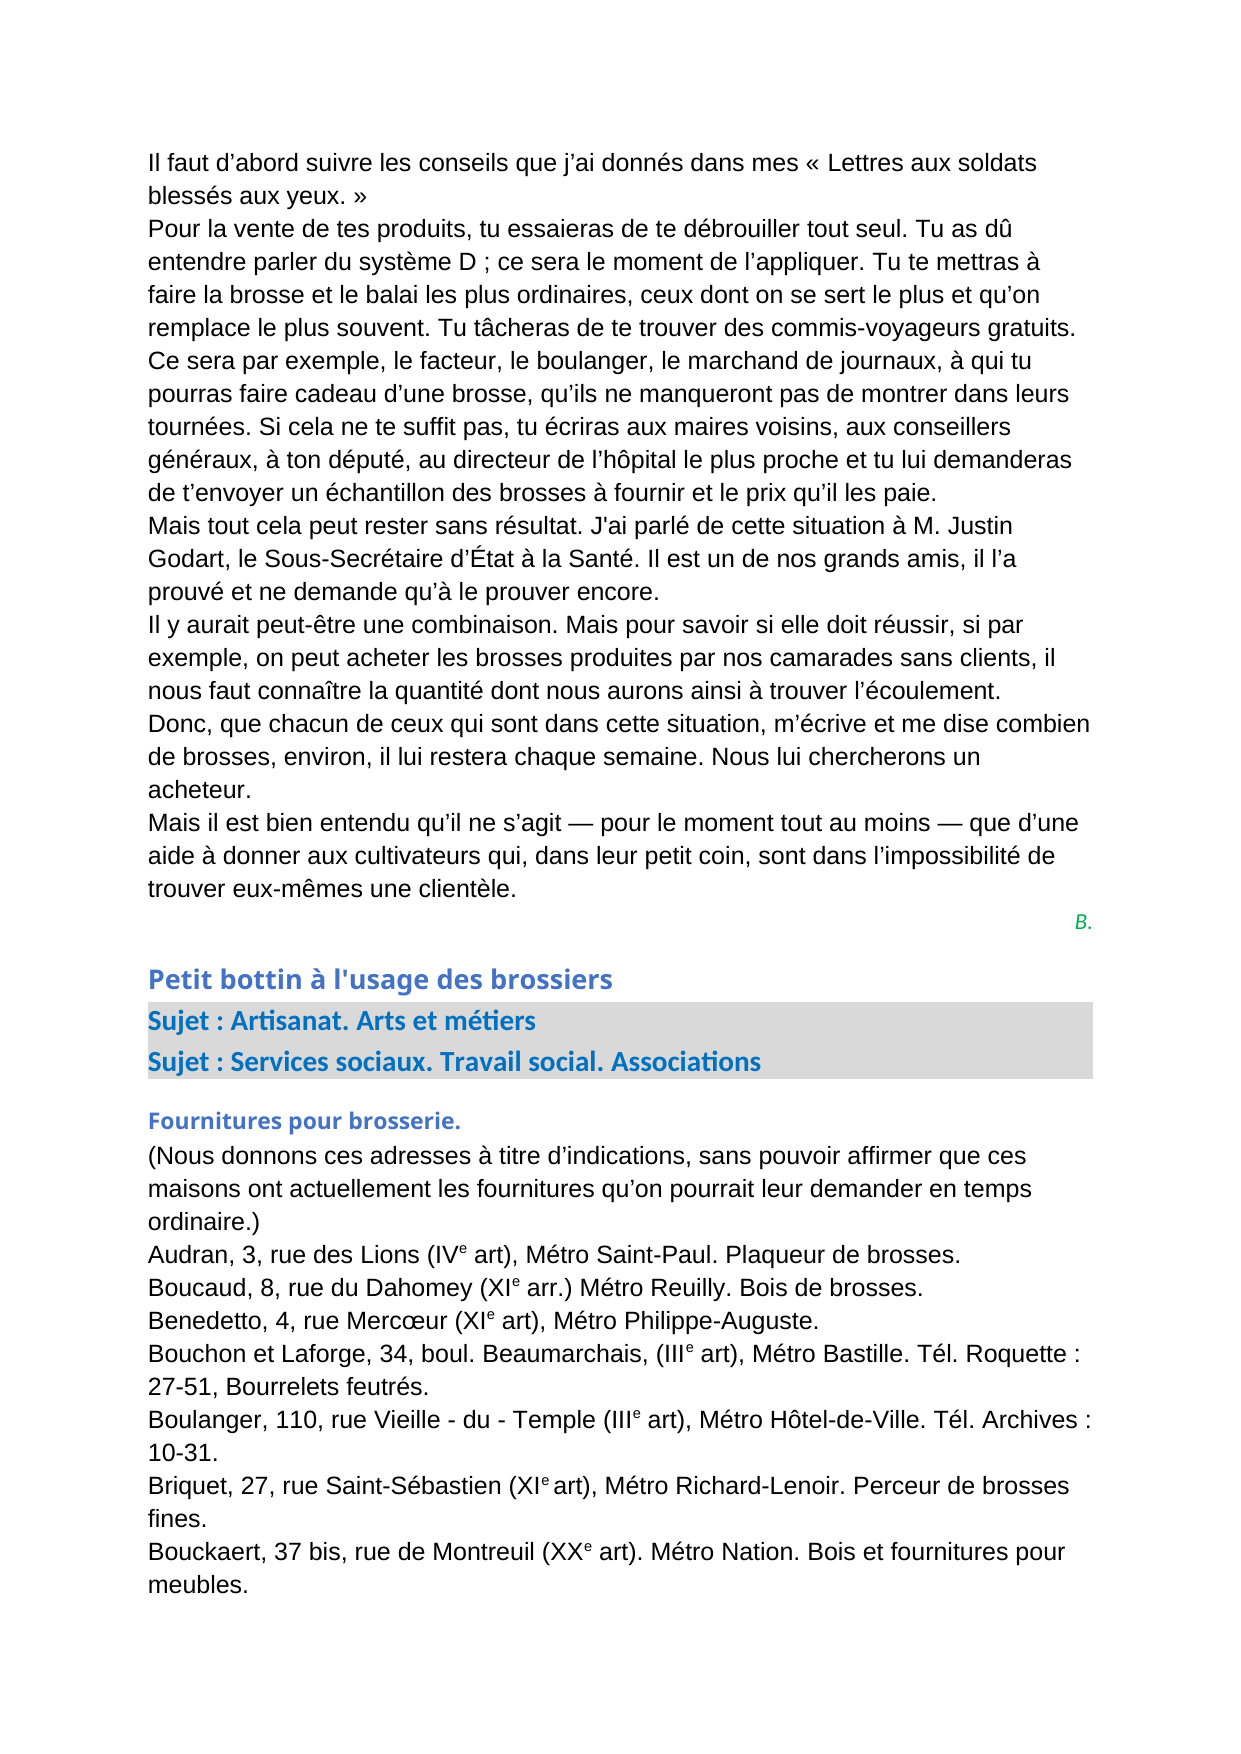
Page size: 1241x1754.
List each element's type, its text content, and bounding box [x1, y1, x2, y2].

text Bouckaert, 37 bis, rue de Montreuil (XXe art). Métro Nation. Bois et fournitures pour meubles. [148, 1537, 1093, 1599]
text Audran, 3, rue des Lions (IVe art), Métro Saint-Paul. Plaqueur de brosses. [148, 1240, 1093, 1269]
text Donc, que chacun de ceux qui sont dans cette situation, m’écrive et me dise combien de brosses, environ, il lui restera chaque semaine. Nous lui chercherons un acheteur. [148, 709, 1093, 804]
text Sujet : Services sociaux. Travail social. Associations [148, 1043, 1093, 1079]
text Il faut d’abord suivre les conseils que j’ai donnés dans mes « Lettres aux soldats blessés aux yeux. » [148, 148, 1093, 209]
text Bouchon et Laforge, 34, boul. Beaumarchais, (IIIe art), Métro Bastille. Tél. Roquette : 27-51, Bourrelets feutrés. [148, 1339, 1093, 1401]
text Boucaud, 8, rue du Dahomey (XIe arr.) Métro Reuilly. Bois de brosses. [148, 1273, 1093, 1302]
text (Nous donnons ces adresses à titre d’indications, sans pouvoir affirmer que ces maisons ont actuellement les fournitures qu’on pourrait leur demander en temps ordinaire.) [148, 1141, 1093, 1236]
text Mais tout cela peut rester sans résultat. J'ai parlé de cette situation à M. Justin Godart, le Sous-Secrétaire d’État à la Santé. Il est un de nos grands amis, il l’a prouvé et ne demande qu’à le prouver encore. [148, 511, 1093, 606]
text B. [148, 907, 1093, 935]
text Benedetto, 4, rue Mercœur (XIe art), Métro Philippe-Auguste. [148, 1306, 1093, 1335]
text Briquet, 27, rue Saint-Sébastien (XIe art), Métro Richard-Lenoir. Perceur de brosses fines. [148, 1471, 1093, 1533]
text Mais il est bien entendu qu’il ne s’agit — pour le moment tout au moins — que d’une aide à donner aux cultivateurs qui, dans leur petit coin, sont dans l’impossibilité de trouver eux-mêmes une clientèle. [148, 808, 1093, 903]
subtitle Petit bottin à l'usage des brossiers [148, 960, 1093, 997]
text Sujet : Artisanat. Arts et métiers [148, 1002, 1093, 1038]
text Il y aurait peut-être une combinaison. Mais pour savoir si elle doit réussir, si par exemple, on peut acheter les brosses produites par nos camarades sans clients, il nous faut connaître la quantité dont nous aurons ainsi à trouver l’écoulement. [148, 610, 1093, 705]
text Pour la vente de tes produits, tu essaieras de te débrouiller tout seul. Tu as dû entendre parler du système D ; ce sera le moment de l’appliquer. Tu te mettras à faire la brosse et le balai les plus ordinaires, ceux dont on se sert le plus et qu’on remplace le plus souvent. Tu tâcheras de te trouver des commis-voyageurs gratuits. Ce sera par exemple, le facteur, le boulanger, le marchand de journaux, à qui tu pourras faire cadeau d’une brosse, qu’ils ne manqueront pas de montrer dans leurs tournées. Si cela ne te suffit pas, tu écriras aux maires voisins, aux conseillers généraux, à ton député, au directeur de l’hôpital le plus proche et tu lui demanderas de t’envoyer un échantillon des brosses à fournir et le prix qu’il les paie. [148, 214, 1093, 507]
text Boulanger, 110, rue Vieille - du - Temple (IIIe art), Métro Hôtel-de-Ville. Tél. Archives : 10-31. [148, 1405, 1093, 1467]
subtitle Fournitures pour brosserie. [148, 1105, 1093, 1136]
